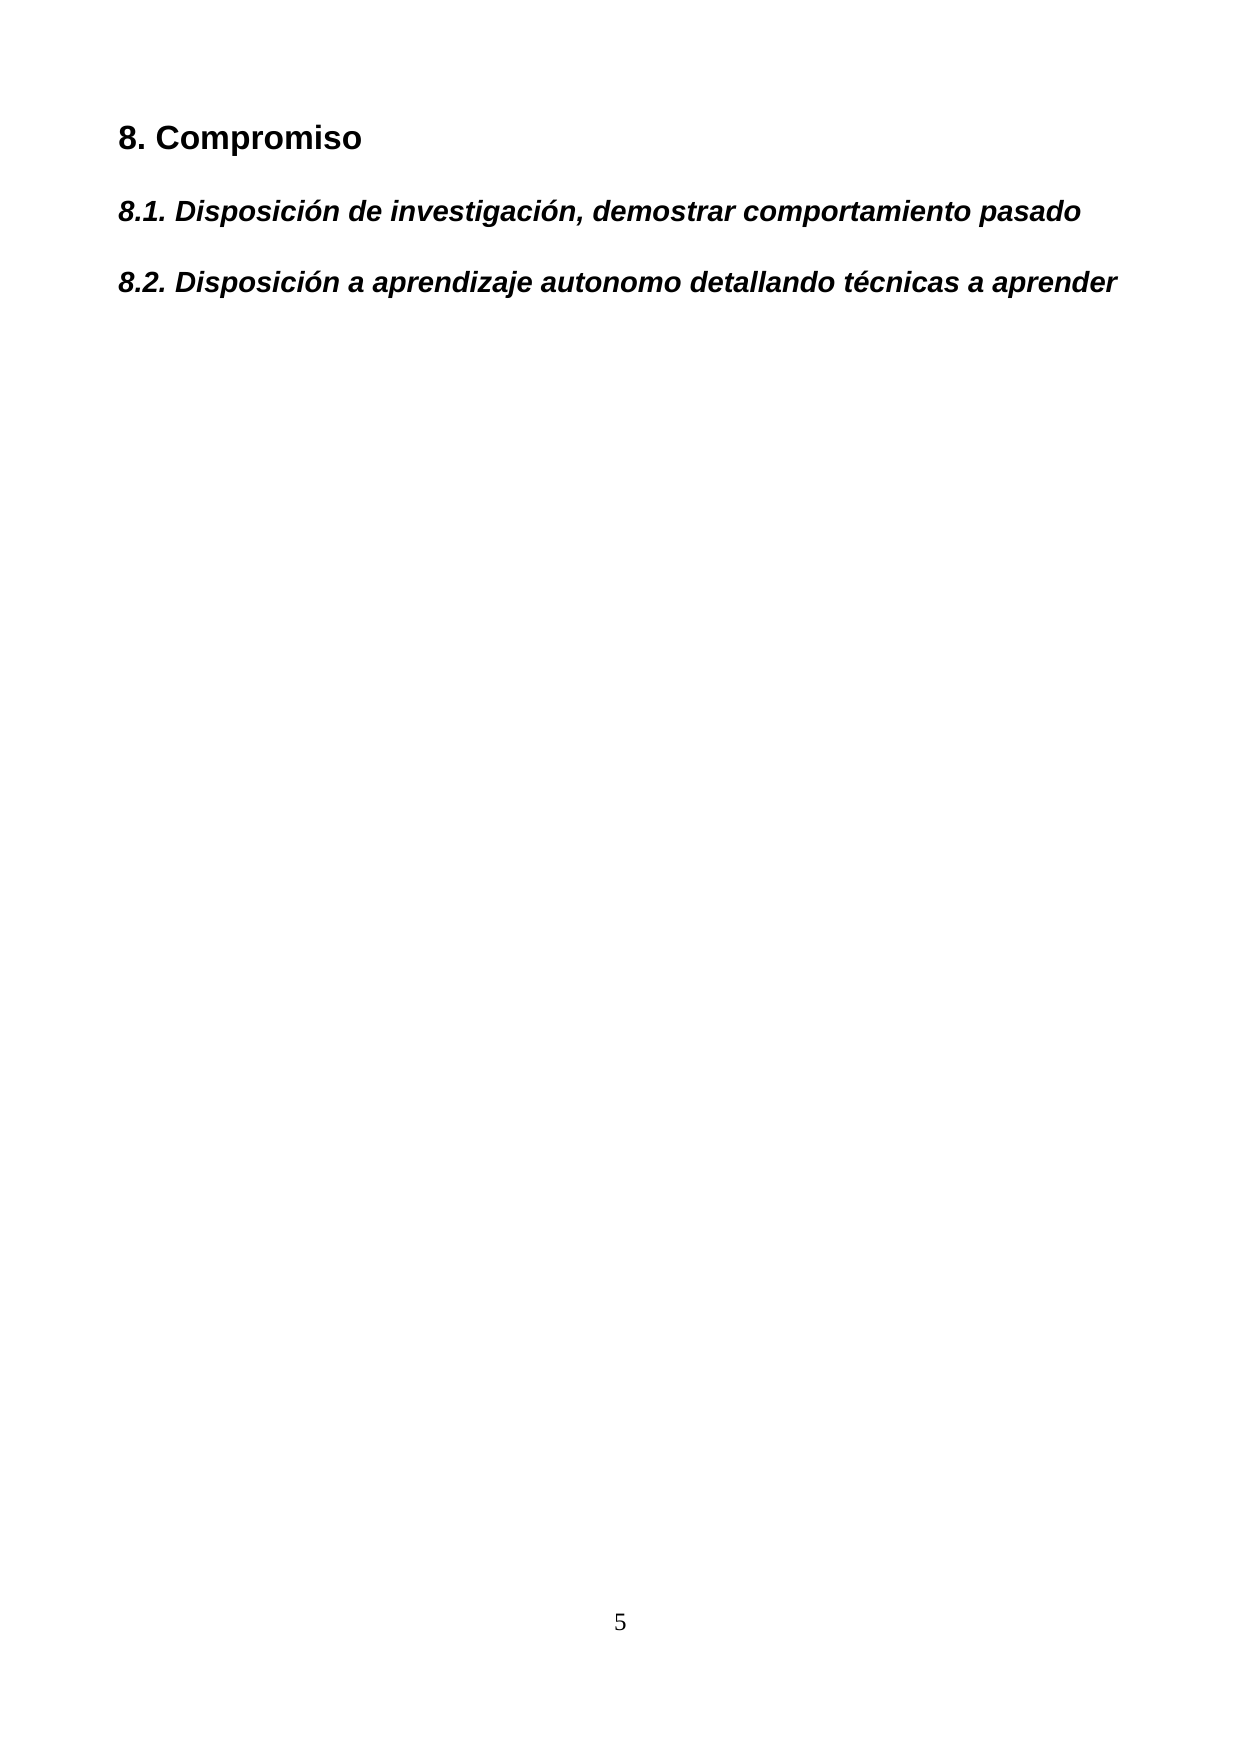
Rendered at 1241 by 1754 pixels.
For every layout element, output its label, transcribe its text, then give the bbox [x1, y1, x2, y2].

subtitle Disposición a aprendizaje autonomo detallando técnicas a aprender [118, 265, 1122, 332]
subtitle Compromiso [118, 118, 1122, 157]
subtitle Disposición de investigación, demostrar comportamiento pasado [118, 194, 1122, 228]
